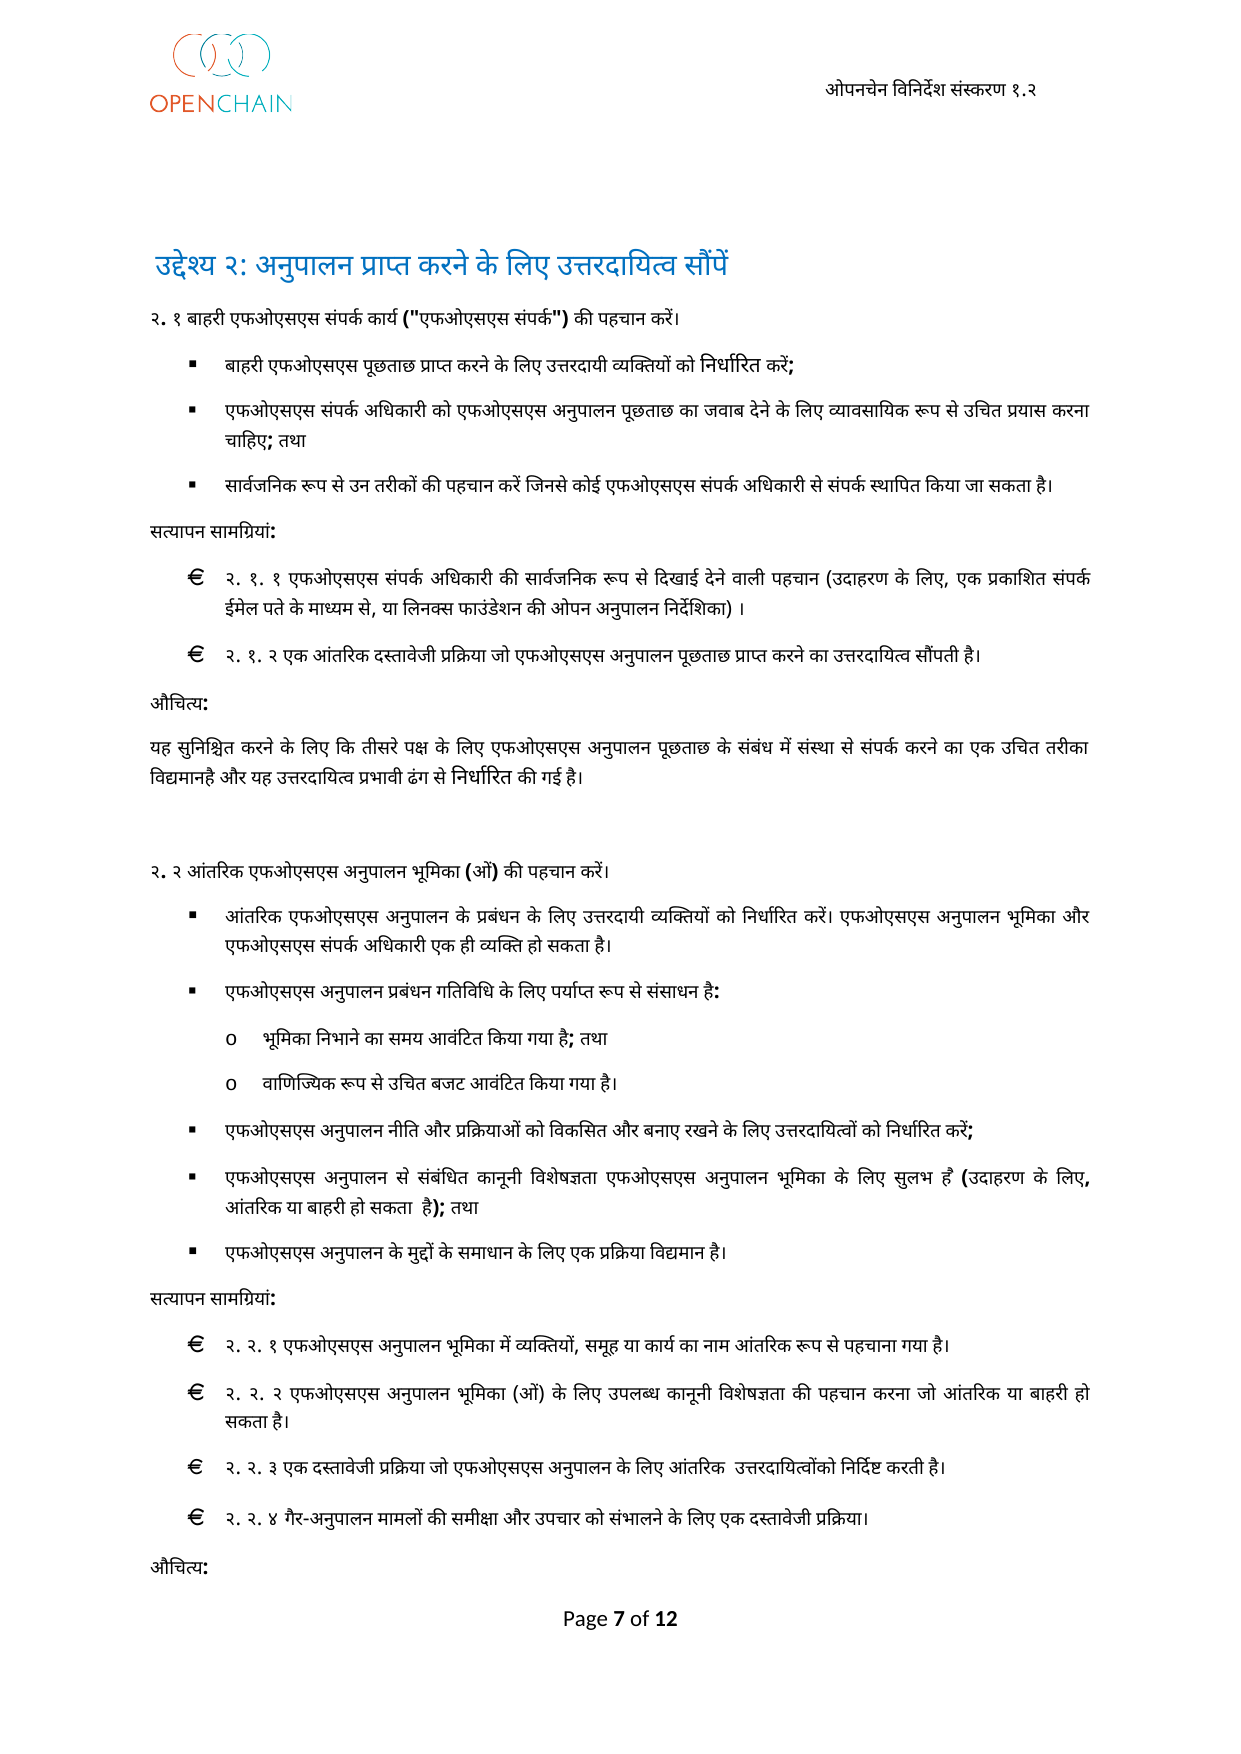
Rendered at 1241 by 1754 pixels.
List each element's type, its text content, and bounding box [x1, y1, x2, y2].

list भूमिका निभाने का समय आवंटित किया गया है; तथा [225, 1023, 1090, 1052]
list २. २. ४ गैर-अनुपालन मामलों की समीक्षा और उपचार को संभालने के लिए एक दस्तावेजी प्रक्रिया। [187, 1499, 1090, 1533]
text २. २ आंतरिक एफओएसएस अनुपालन भूमिका (ओं) की पहचान करें। [150, 856, 1090, 885]
list वाणिज्यिक रूप से उचित बजट आवंटित किया गया है। [225, 1070, 1090, 1097]
text सत्यापन सामग्रियां: [150, 516, 1090, 544]
list एफओएसएस अनुपालन के मुद्दों के समाधान के लिए एक प्रक्रिया विद्यमान है। [187, 1239, 1090, 1265]
list एफओएसएस अनुपालन से संबंधित कानूनी विशेषज्ञता एफओएसएस अनुपालन भूमिका के लिए सुलभ है (उदाहरण के लिए, आंतरिक या बाहरी हो सकता है); तथा [187, 1162, 1090, 1221]
list २. १. २ एक आंतरिक दस्तावेजी प्रक्रिया जो एफओएसएस अनुपालन पूछताछ प्राप्त करने का उत्तरदायित्व सौंपती है। [187, 641, 1090, 669]
list एफओएसएस अनुपालन प्रबंधन गतिविधि के लिए पर्याप्त रूप से संसाधन है: [187, 976, 1090, 1004]
text सत्यापन सामग्रियां: [150, 1283, 1090, 1312]
list बाहरी एफओएसएस पूछताछ प्राप्त करने के लिए उत्तरदायी व्यक्तियों को निर्धारित करें; [187, 350, 1090, 379]
list आंतरिक एफओएसएस अनुपालन के प्रबंधन के लिए उत्तरदायी व्यक्तियों को निर्धारित करें। एफओएसएस अनुपालन भूमिका और एफओएसएस संपर्क अधिकारी एक ही व्यक्ति हो सकता है। [187, 903, 1090, 957]
list २. १. १ एफओएसएस संपर्क अधिकारी की सार्वजनिक रूप से दिखाई देने वाली पहचान (उदाहरण के लिए, एक प्रकाशित संपर्क ईमेल पते के माध्यम से, या लिनक्स फाउंडेशन की ओपन अनुपालन निर्देशिका) । [187, 563, 1090, 622]
text २. १ बाहरी एफओएसएस संपर्क कार्य ("एफओएसएस संपर्क") की पहचान करें। [150, 303, 1090, 332]
list एफओएसएस संपर्क अधिकारी को एफओएसएस अनुपालन पूछताछ का जवाब देने के लिए व्यावसायिक रूप से उचित प्रयास करना चाहिए; तथा [187, 397, 1090, 453]
list एफओएसएस अनुपालन नीति और प्रक्रियाओं को विकसित और बनाए रखने के लिए उत्तरदायित्वों को निर्धारित करें; [187, 1115, 1090, 1143]
list २. २. ३ एक दस्तावेजी प्रक्रिया जो एफओएसएस अनुपालन के लिए आंतरिक उत्तरदायित्वोंको निर्दिष्ट करती है। [187, 1452, 1090, 1480]
list २. २. २ एफओएसएस अनुपालन भूमिका (ओं) के लिए उपलब्ध कानूनी विशेषज्ञता की पहचान करना जो आंतरिक या बाहरी हो सकता है। [187, 1378, 1090, 1433]
text औचित्य: [150, 1552, 1090, 1580]
text औचित्य: [150, 688, 1090, 716]
text यह सुनिश्चित करने के लिए कि तीसरे पक्ष के लिए एफओएसएस अनुपालन पूछताछ के संबंध में संस्था से संपर्क करने का एक उचित तरीका विद्यमानहै और यह उत्तरदायित्व प्रभावी ढंग से निर्धारित की गई है। [150, 735, 1090, 791]
list सार्वजनिक रूप से उन तरीकों की पहचान करें जिनसे कोई एफओएसएस संपर्क अधिकारी से संपर्क स्थापित किया जा सकता है। [187, 472, 1090, 497]
text उद्देश्य २: अनुपालन प्राप्त करने के लिए उत्तरदायित्व सौंपें [150, 244, 1090, 284]
list २. २. १ एफओएसएस अनुपालन भूमिका में व्यक्तियों, समूह या कार्य का नाम आंतरिक रूप से पहचाना गया है। [187, 1331, 1090, 1359]
